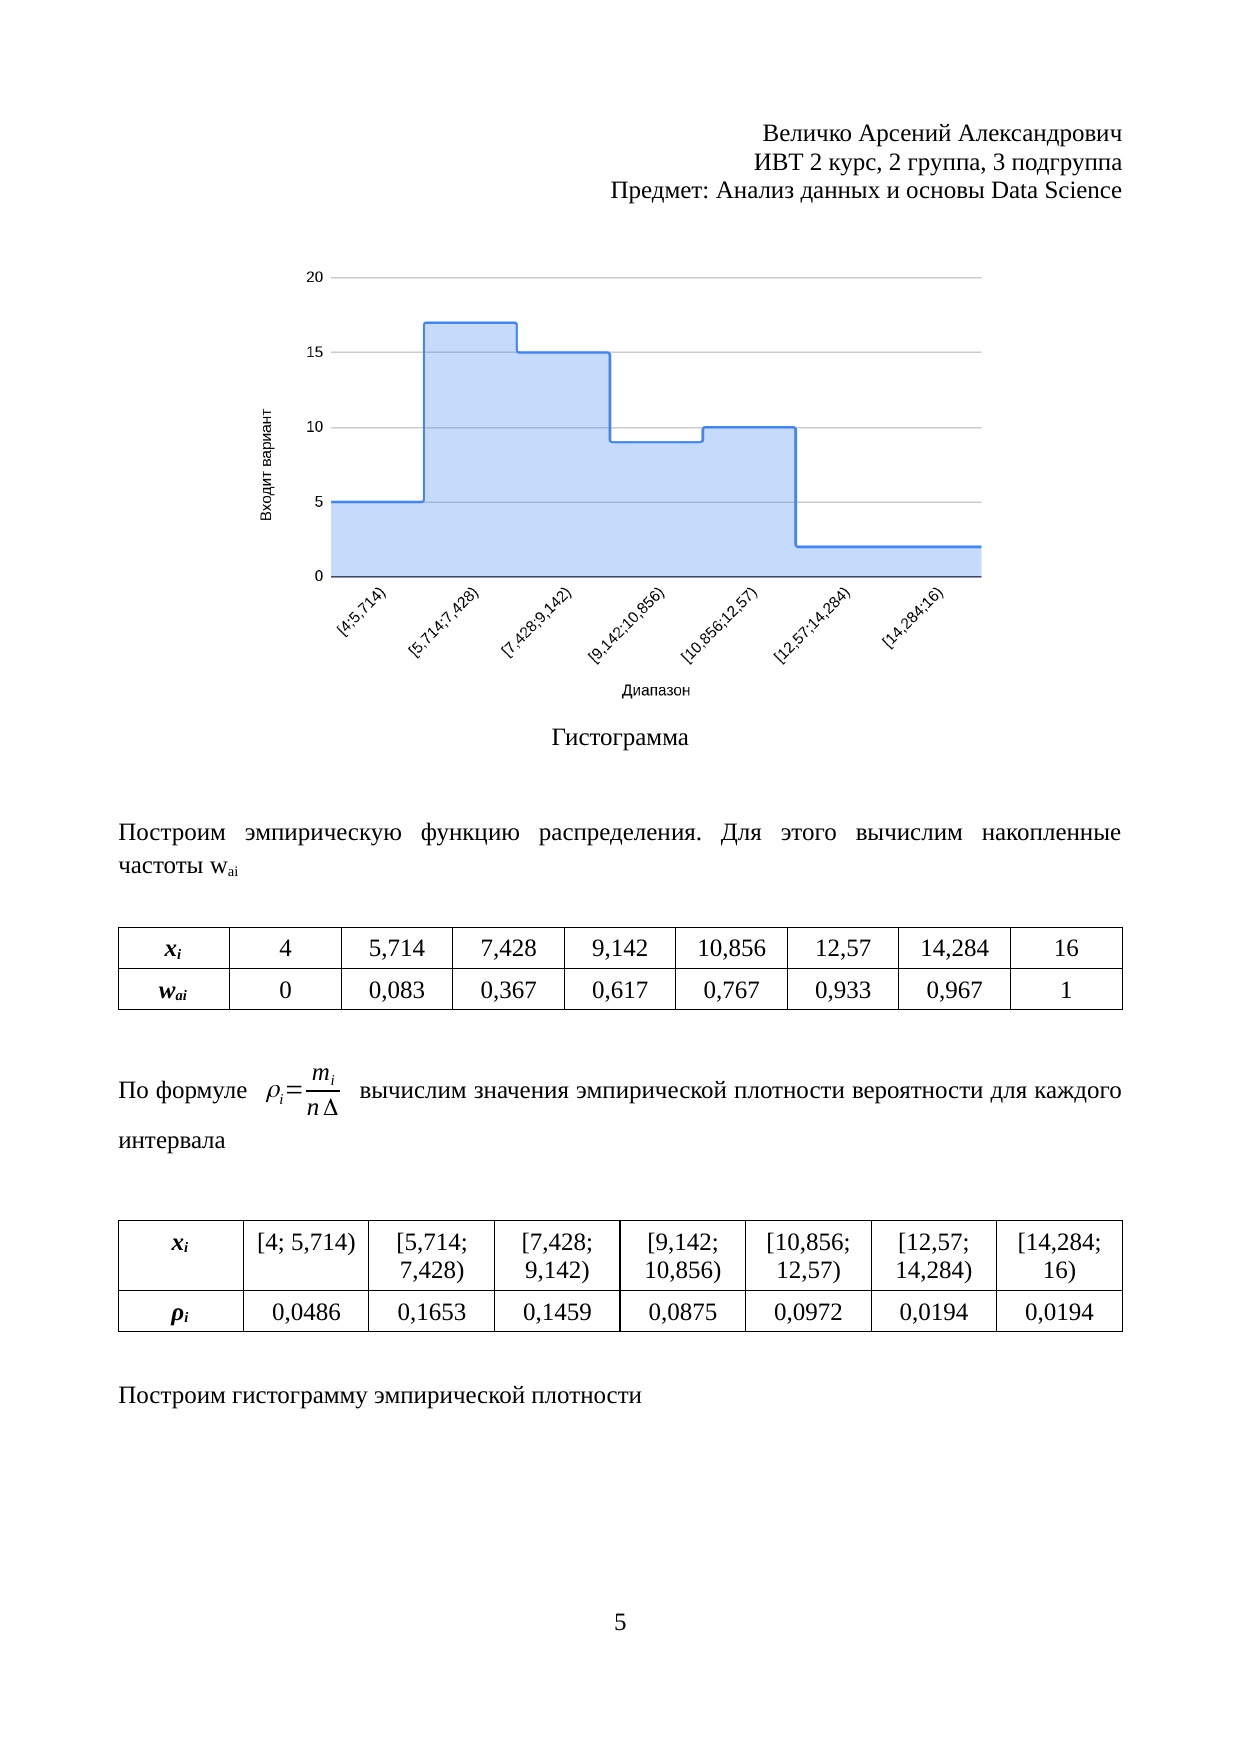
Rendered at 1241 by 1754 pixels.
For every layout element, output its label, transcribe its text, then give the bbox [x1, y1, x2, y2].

table_cell 0,0972 [746, 1291, 871, 1331]
table_header 12,57 [788, 928, 898, 968]
table_cell 0,967 [899, 969, 1010, 1009]
table_header 7,428 [453, 928, 564, 968]
text По формулевычислим значения эмпирической плотности вероятности для каждого интервала [118, 1058, 1122, 1153]
table_cell wai [119, 969, 229, 1009]
text Построим эмпирическую функцию распределения. Для этого вычислим накопленные частоты wai [118, 817, 1122, 879]
table_cell 0 [230, 969, 341, 1009]
table_header 14,284 [899, 928, 1010, 968]
table_header [4; 5,714) [244, 1221, 368, 1290]
table_header 16 [1011, 928, 1122, 968]
table_cell 0,0875 [621, 1291, 745, 1331]
table_header [7,428; 9,142) [495, 1221, 619, 1290]
picture [235, 246, 1005, 722]
table_cell 0,1653 [369, 1291, 494, 1331]
table_header 9,142 [565, 928, 675, 968]
text Гистограмма [235, 722, 1005, 751]
table_header 4 [230, 928, 341, 968]
table_header [5,714; 7,428) [369, 1221, 494, 1290]
table_cell 0,0194 [872, 1291, 996, 1331]
table_header xi [119, 1221, 243, 1290]
table_cell 0,767 [676, 969, 787, 1009]
table_header [12,57; 14,284) [872, 1221, 996, 1290]
table_cell 1 [1011, 969, 1122, 1009]
table_header 10,856 [676, 928, 787, 968]
table_header 5,714 [342, 928, 452, 968]
table_header xi [119, 928, 229, 968]
table_cell ρi [119, 1291, 243, 1331]
table_cell 0,367 [453, 969, 564, 1009]
table_cell 0,0486 [244, 1291, 368, 1331]
table_header [14,284; 16) [997, 1221, 1122, 1290]
table_cell 0,083 [342, 969, 452, 1009]
table_cell 0,617 [565, 969, 675, 1009]
text Построим гистограмму эмпирической плотности [118, 1380, 1122, 1409]
table_header [9,142; 10,856) [621, 1221, 745, 1290]
table_header [10,856; 12,57) [746, 1221, 871, 1290]
table_cell 0,0194 [997, 1291, 1122, 1331]
table_cell 0,1459 [495, 1291, 619, 1331]
table_cell 0,933 [788, 969, 898, 1009]
